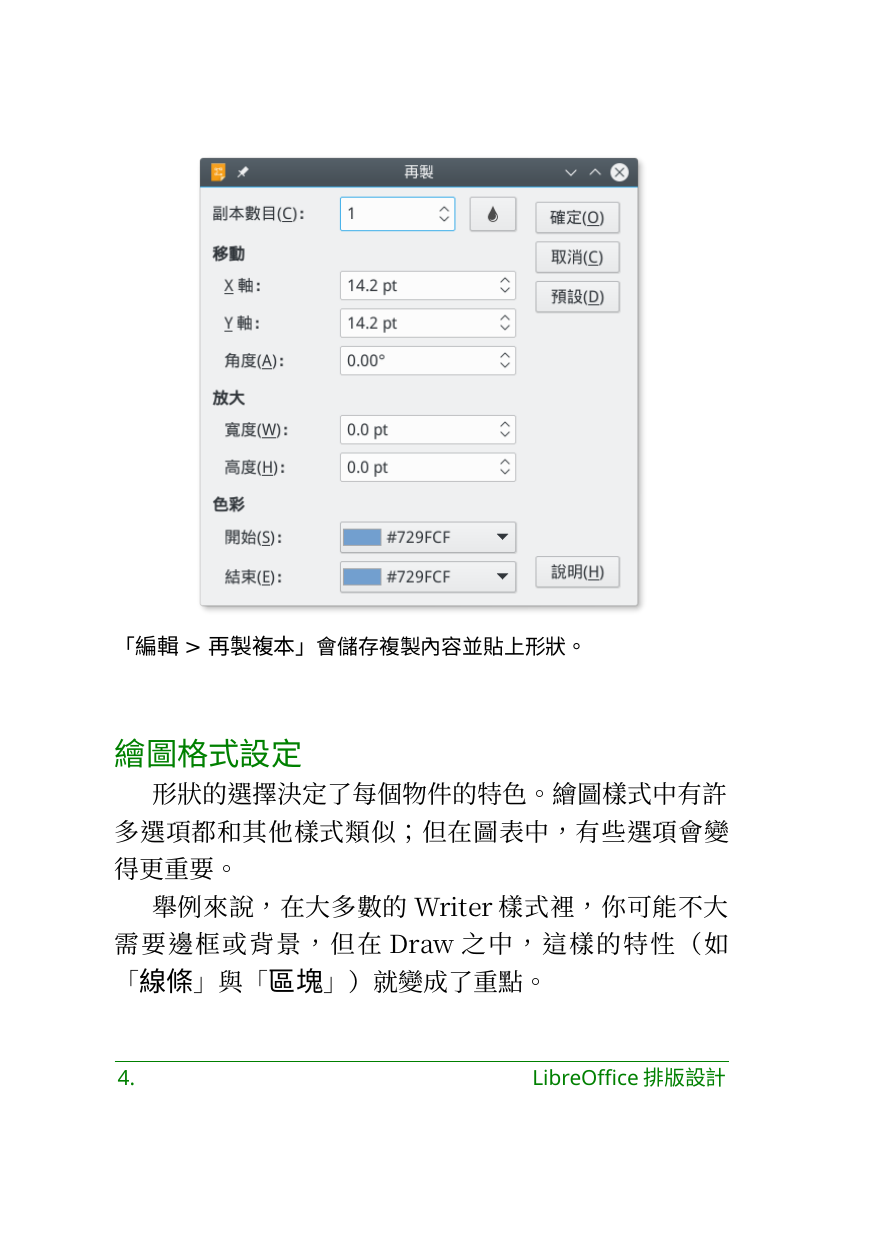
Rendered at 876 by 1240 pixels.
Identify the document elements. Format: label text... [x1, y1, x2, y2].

table_cell 「編輯 > 再製複本」會儲存複製內容並貼上形狀。 [115, 625, 729, 660]
table_header [115, 146, 729, 625]
text 形狀的選擇決定了每個物件的特色。繪圖樣式中有許多選項都和其他樣式類似；但在圖表中，有些選項會變得更重要。 [114, 774, 729, 886]
subtitle 繪圖格式設定 [114, 729, 729, 774]
text 舉例來說，在大多數的Writer樣式裡，你可能不大需要邊框或背景，但在Draw之中，這樣的特性（如「線條」與「區塊」）就變成了重點。 [114, 886, 729, 999]
picture [193, 152, 651, 619]
